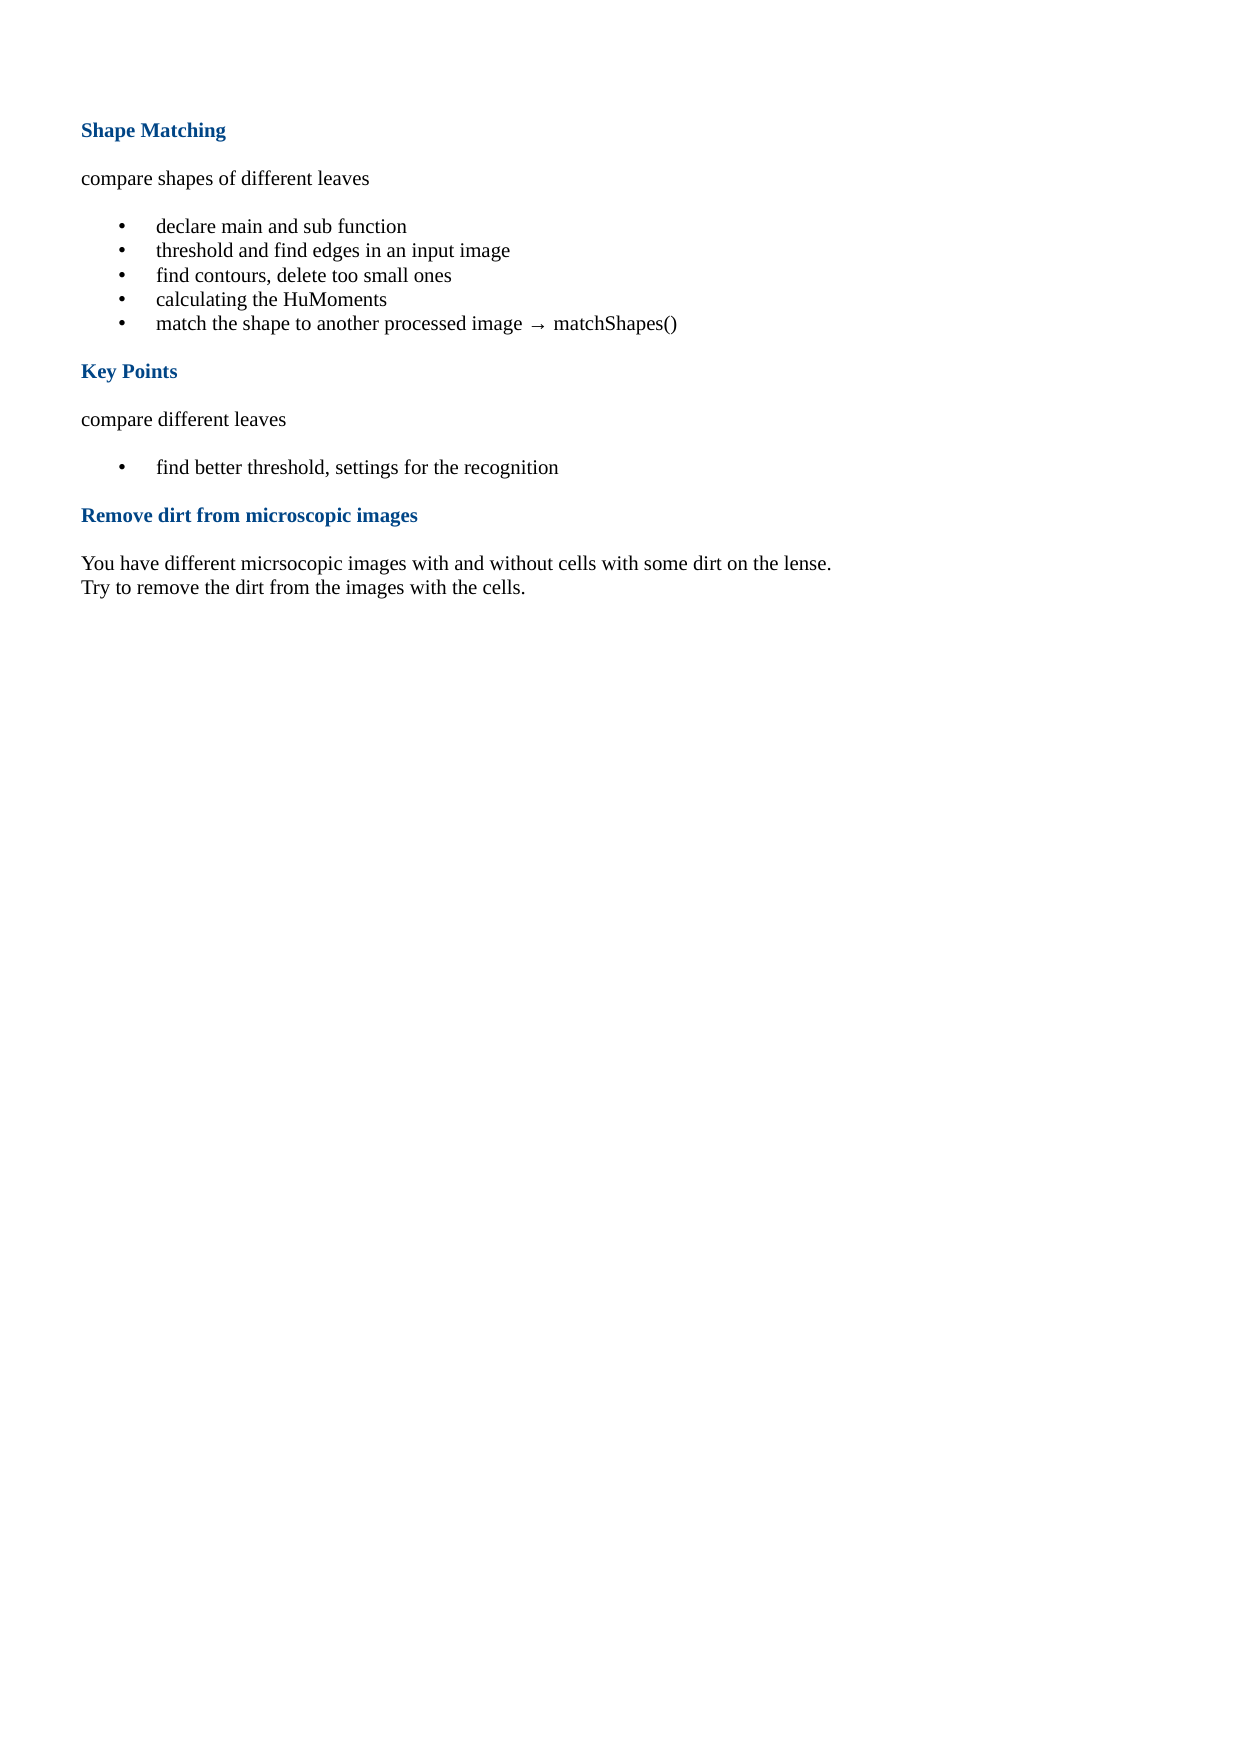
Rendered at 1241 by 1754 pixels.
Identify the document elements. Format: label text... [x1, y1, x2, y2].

list calculating the HuMoments [118, 287, 1191, 311]
text Key Points [81, 359, 1191, 383]
list threshold and find edges in an input image [118, 238, 1191, 262]
text compare shapes of different leaves [81, 166, 1191, 190]
list declare main and sub function [118, 214, 1191, 238]
text Shape Matching [81, 118, 1191, 142]
list match the shape to another processed image → matchShapes() [118, 311, 1191, 335]
list find better threshold, settings for the recognition [118, 455, 1191, 479]
text compare different leaves [81, 407, 1191, 431]
text Remove dirt from microscopic images [81, 503, 1191, 527]
text Try to remove the dirt from the images with the cells. [81, 575, 1191, 599]
list find contours, delete too small ones [118, 262, 1191, 287]
text You have different micrsocopic images with and without cells with some dirt on the lense. [81, 551, 1191, 575]
